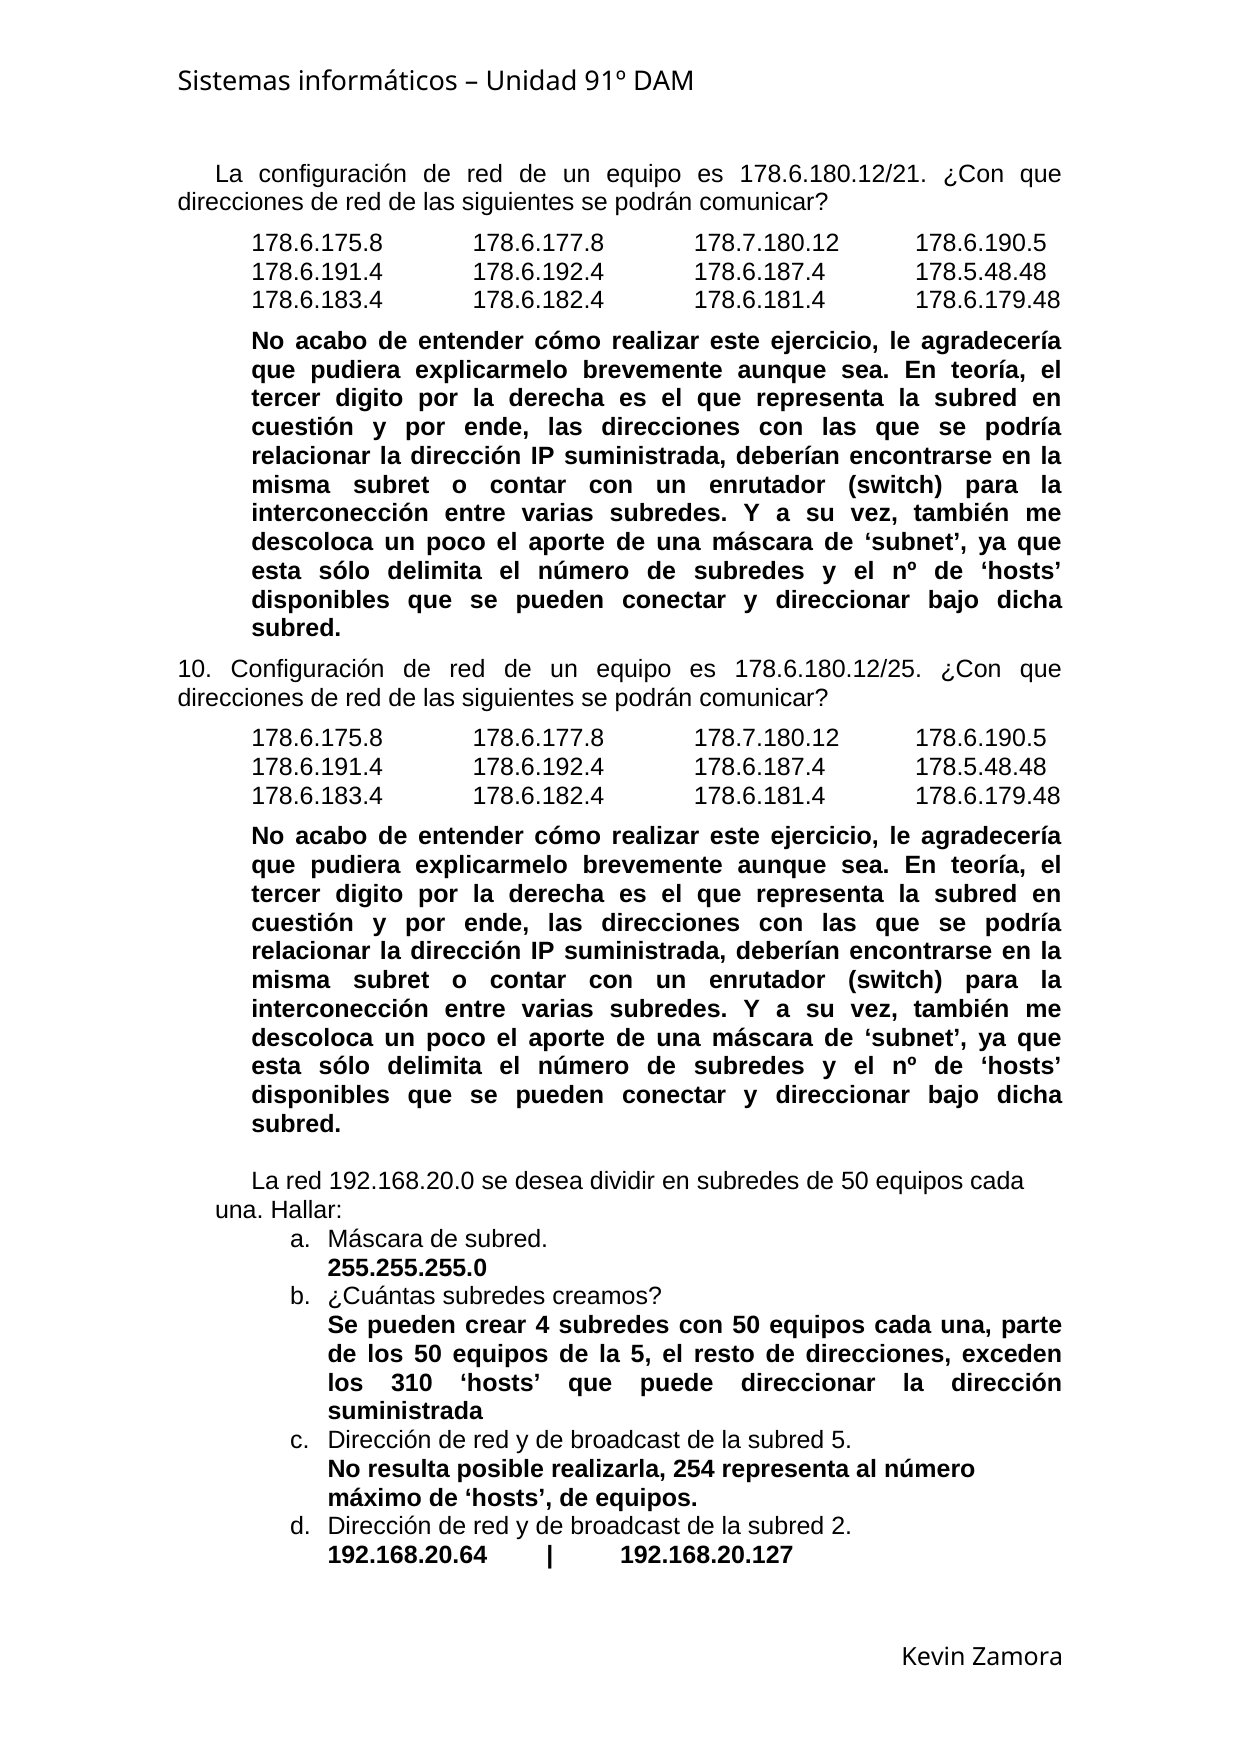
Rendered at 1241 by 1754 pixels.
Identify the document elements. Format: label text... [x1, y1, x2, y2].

list ¿Cuántas subredes creamos? [290, 1281, 1063, 1310]
list No resulta posible realizarla, 254 representa al número máximo de ‘hosts’, de equipos. [290, 1454, 1063, 1511]
text 10. Configuración de red de un equipo es 178.6.180.12/25. ¿Con que direcciones de red de las siguientes se podrán comunicar? [177, 654, 1063, 711]
text 178.6.191.4 178.6.192.4 178.6.187.4 178.5.48.48 [215, 257, 1063, 285]
text 178.6.183.4 178.6.182.4 178.6.181.4 178.6.179.48 [215, 781, 1063, 809]
list 192.168.20.64 | 192.168.20.127 [290, 1540, 1063, 1569]
list 178.6.182.4 178.6.181.4 178.6.179.48 [251, 285, 1063, 314]
text La configuración de red de un equipo es 178.6.180.12/21. ¿Con que direcciones de red de las siguientes se podrán comunicar? [177, 159, 1063, 216]
text No acabo de entender cómo realizar este ejercicio, le agradecería que pudiera explicarmelo brevemente aunque sea. En teoría, el tercer digito por la derecha es el que representa la subred en cuestión y por ende, las direcciones con las que se podría relacionar la dirección IP suministrada, deberían encontrarse en la misma subret o contar con un enrutador (switch) para la interconección entre varias subredes. Y a su vez, también me descoloca un poco el aporte de una máscara de ‘subnet’, ya que esta sólo delimita el número de subredes y el nº de ‘hosts’ disponibles que se pueden conectar y direccionar bajo dicha subred. [251, 326, 1063, 642]
list Se pueden crear 4 subredes con 50 equipos cada una, parte de los 50 equipos de la 5, el resto de direcciones, exceden los 310 ‘hosts’ que puede direccionar la dirección suministrada [290, 1310, 1063, 1425]
list Dirección de red y de broadcast de la subred 5. [290, 1425, 1063, 1454]
text 178.6.175.8 178.6.177.8 178.7.180.12 178.6.190.5 [215, 723, 1063, 752]
list Máscara de subred. [290, 1224, 1063, 1252]
text 178.6.175.8 178.6.177.8 178.7.180.12 178.6.190.5 [215, 228, 1063, 257]
list 255.255.255.0 [290, 1252, 1063, 1281]
text No acabo de entender cómo realizar este ejercicio, le agradecería que pudiera explicarmelo brevemente aunque sea. En teoría, el tercer digito por la derecha es el que representa la subred en cuestión y por ende, las direcciones con las que se podría relacionar la dirección IP suministrada, deberían encontrarse en la misma subret o contar con un enrutador (switch) para la interconección entre varias subredes. Y a su vez, también me descoloca un poco el aporte de una máscara de ‘subnet’, ya que esta sólo delimita el número de subredes y el nº de ‘hosts’ disponibles que se pueden conectar y direccionar bajo dicha subred. [251, 821, 1063, 1137]
list Dirección de red y de broadcast de la subred 2. [290, 1511, 1063, 1540]
text 178.6.191.4 178.6.192.4 178.6.187.4 178.5.48.48 [215, 752, 1063, 781]
text La red 192.168.20.0 se desea dividir en subredes de 50 equipos cada una. Hallar: [215, 1166, 1063, 1224]
